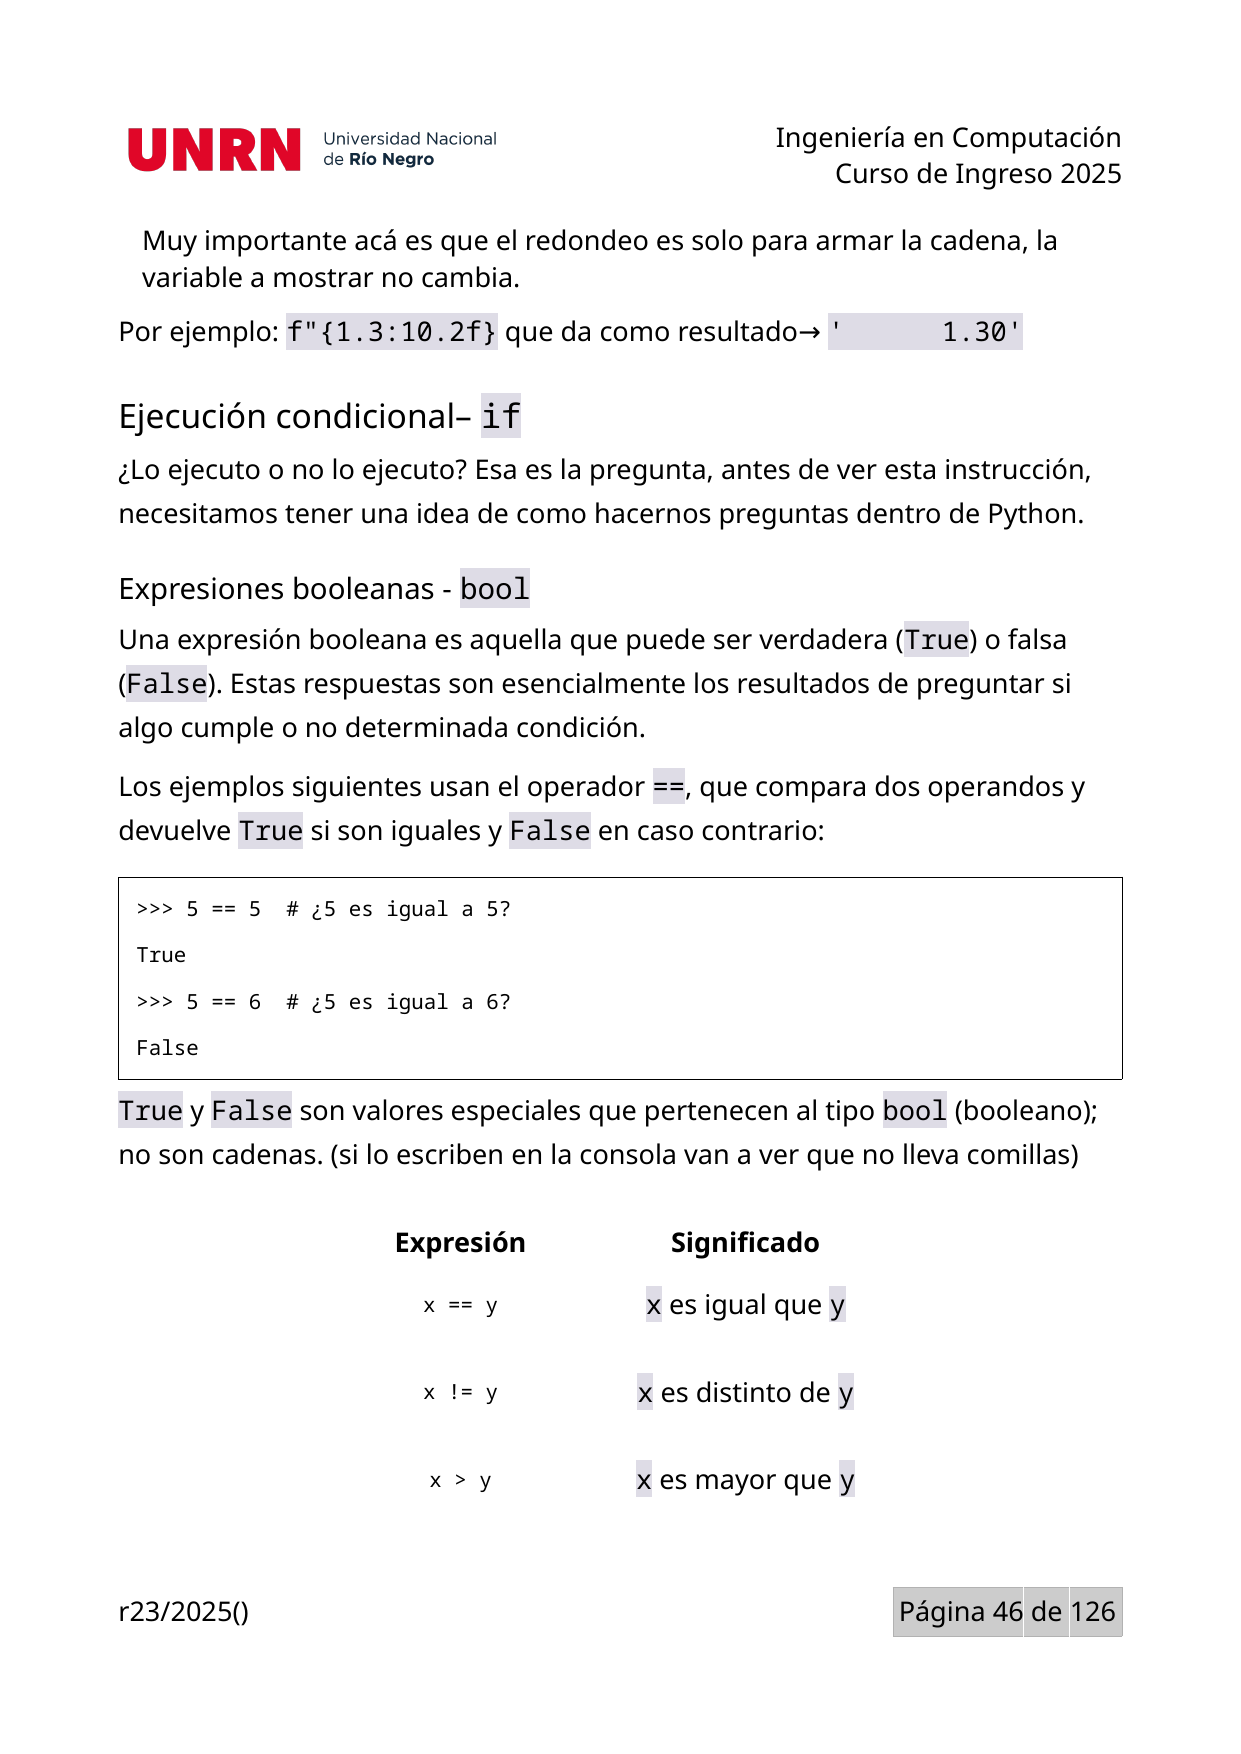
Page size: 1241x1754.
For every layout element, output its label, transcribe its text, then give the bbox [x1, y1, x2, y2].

table_cell x es mayor que y [586, 1435, 905, 1523]
table_cell x es igual que y [586, 1260, 905, 1348]
subtitle Expresiones booleanas - bool [118, 568, 460, 608]
table_header Expresión [335, 1224, 586, 1260]
text Por ejemplo: f"{1.3:10.2f} que da como resultado→ ' 1.30' [118, 313, 286, 350]
subtitle Ejecución condicional– if [118, 392, 1122, 438]
text Por ejemplo: f"{1.3:10.2f} que da como resultado→ ' 1.30' [498, 313, 828, 350]
table_cell x > y [335, 1435, 586, 1523]
table_cell x == y [335, 1260, 586, 1348]
text >>> 5 == 5 # ¿5 es igual a 5? [119, 878, 1122, 923]
text Una expresión booleana es aquella que puede ser verdadera (True) o falsa (False). Estas respuestas son esencialmente los resultados de preguntar si algo cumple o no determinada condición. [118, 621, 1122, 746]
text ¿Lo ejecuto o no lo ejecuto? Esa es la pregunta, antes de ver esta instrucción, necesitamos tener una idea de como hacernos preguntas dentro de Python. [118, 451, 1122, 532]
text Por ejemplo: f"{1.3:10.2f} que da como resultado→ ' 1.30' [1023, 313, 1122, 350]
text True y False son valores especiales que pertenecen al tipo bool (booleano); no son cadenas. (si lo escriben en la consola van a ver que no lleva comillas) [118, 1091, 1122, 1172]
text Los ejemplos siguientes usan el operador ==, que compara dos operandos y devuelve True si son iguales y False en caso contrario: [118, 768, 1122, 849]
text True [119, 923, 1122, 969]
text False [119, 1015, 1122, 1079]
picture [118, 118, 505, 180]
table_cell x != y [335, 1348, 586, 1435]
subtitle Expresiones booleanas - bool [530, 568, 1122, 608]
text >>> 5 == 6 # ¿5 es igual a 6? [119, 969, 1122, 1015]
list Muy importante acá es que el redondeo es solo para armar la cadena, la variable a mostrar no cambia. [142, 221, 1122, 295]
table_cell x es distinto de y [586, 1348, 905, 1435]
table_header Significado [586, 1224, 905, 1260]
